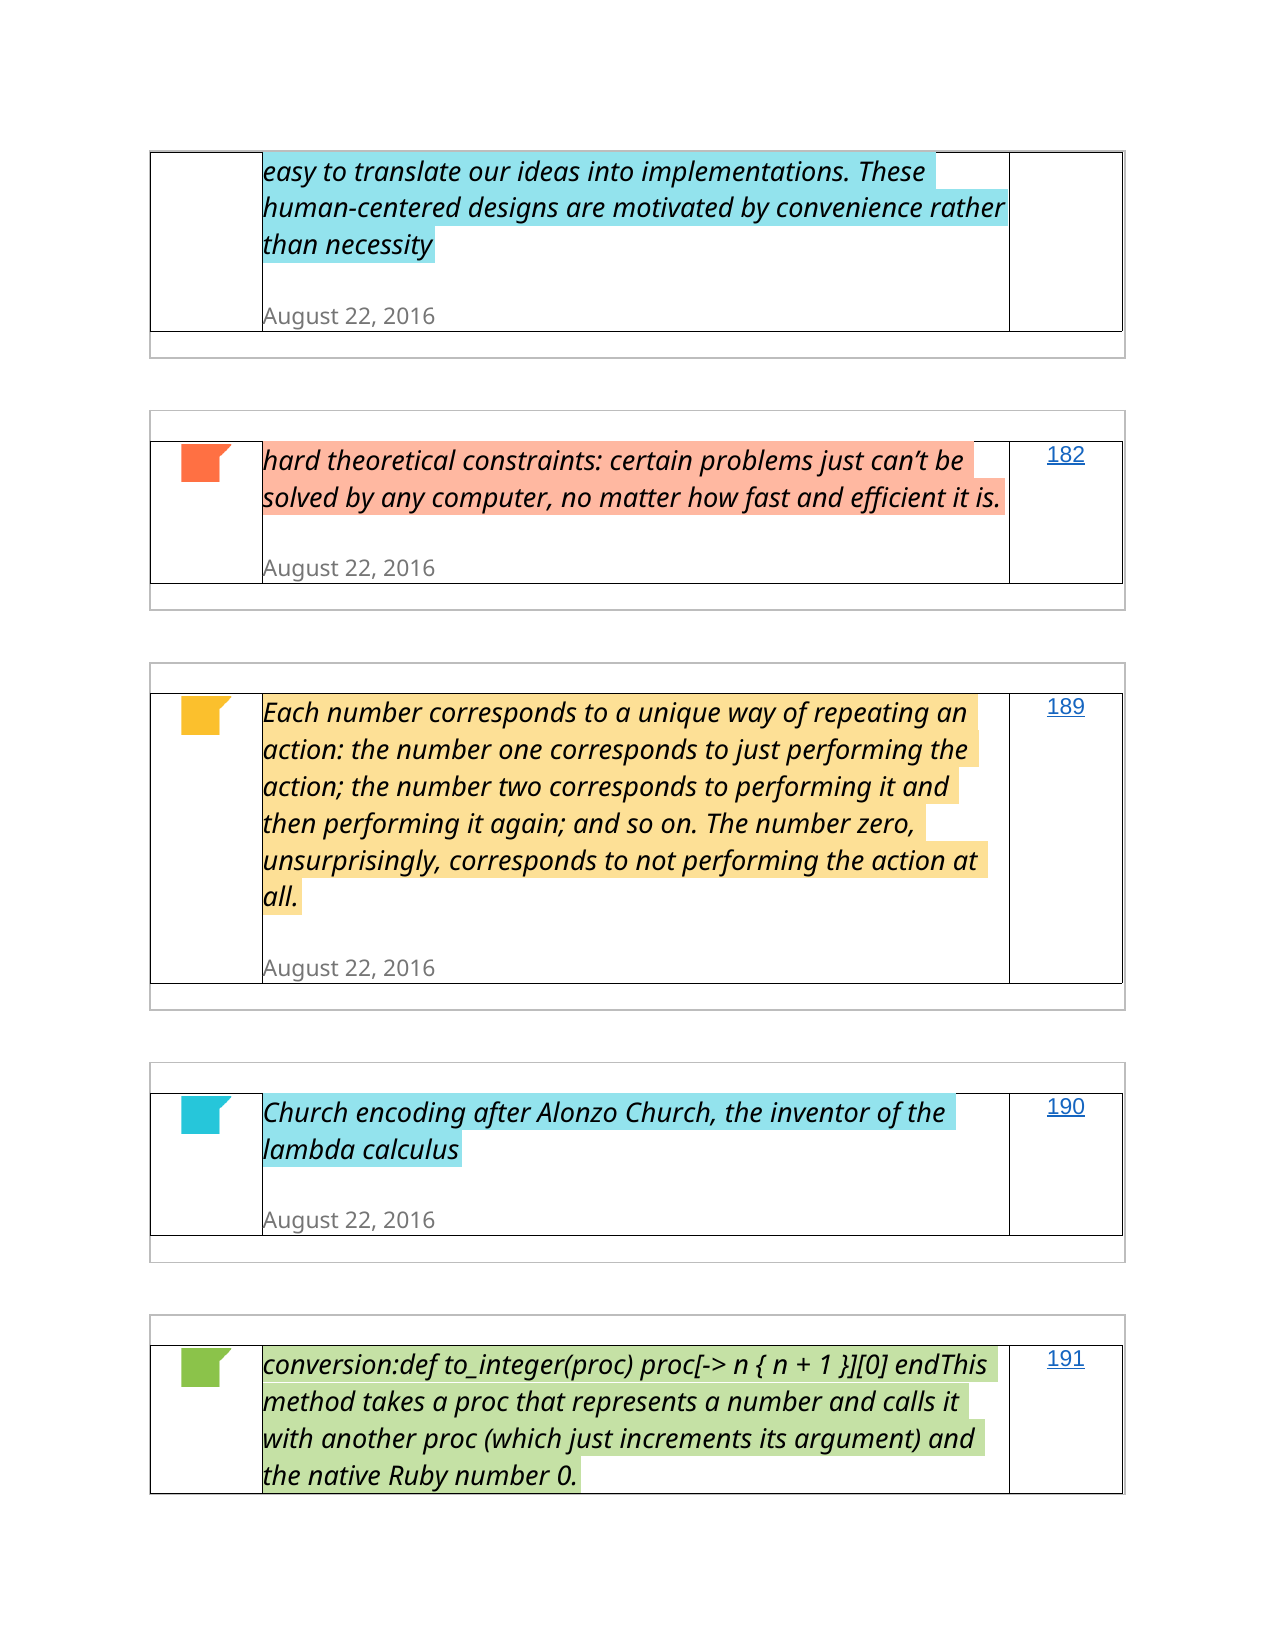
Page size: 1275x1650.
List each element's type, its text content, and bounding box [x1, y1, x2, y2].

table_header [151, 1063, 1124, 1261]
table_header 191 [1010, 1346, 1122, 1493]
table_header 190 [1010, 1094, 1122, 1235]
table_header [151, 411, 1124, 609]
table_header [151, 1094, 262, 1235]
table_header [151, 153, 262, 331]
table_header [151, 152, 1124, 357]
table_header Church encoding after Alonzo Church, the inventor of the lambda calculus August 22, 2016 [263, 1094, 1009, 1235]
table_header Each number corresponds to a unique way of repeating an action: the number one corresponds to just performing the action; the number two corresponds to performing it and then performing it again; and so on. The number zero, unsurprisingly, corresponds to not performing the action at all. August 22, 2016 [263, 694, 1009, 983]
table_header [1010, 153, 1122, 331]
table_header conversion:def to_integer(proc) proc[-> n { n + 1 }][0] endThis method takes a proc that represents a number and calls it with another proc (which just increments its argument) and the native Ruby number 0. [263, 1346, 1009, 1493]
picture [181, 1096, 232, 1134]
table_header [151, 664, 1124, 1009]
table_header [151, 1346, 262, 1493]
table_header hard theoretical constraints: certain problems just can’t be solved by any computer, no matter how fast and efficient it is. August 22, 2016 [263, 442, 1009, 583]
table_header 189 [1010, 694, 1122, 983]
picture [181, 696, 232, 735]
table_header [151, 442, 262, 583]
table_header 182 [1010, 442, 1122, 583]
picture [181, 1348, 232, 1387]
table_header [151, 694, 262, 983]
table_header [151, 1316, 1124, 1494]
table_header easy to translate our ideas into implementations. These human-centered designs are motivated by convenience rather than necessity August 22, 2016 [263, 153, 1009, 331]
picture [181, 444, 232, 482]
